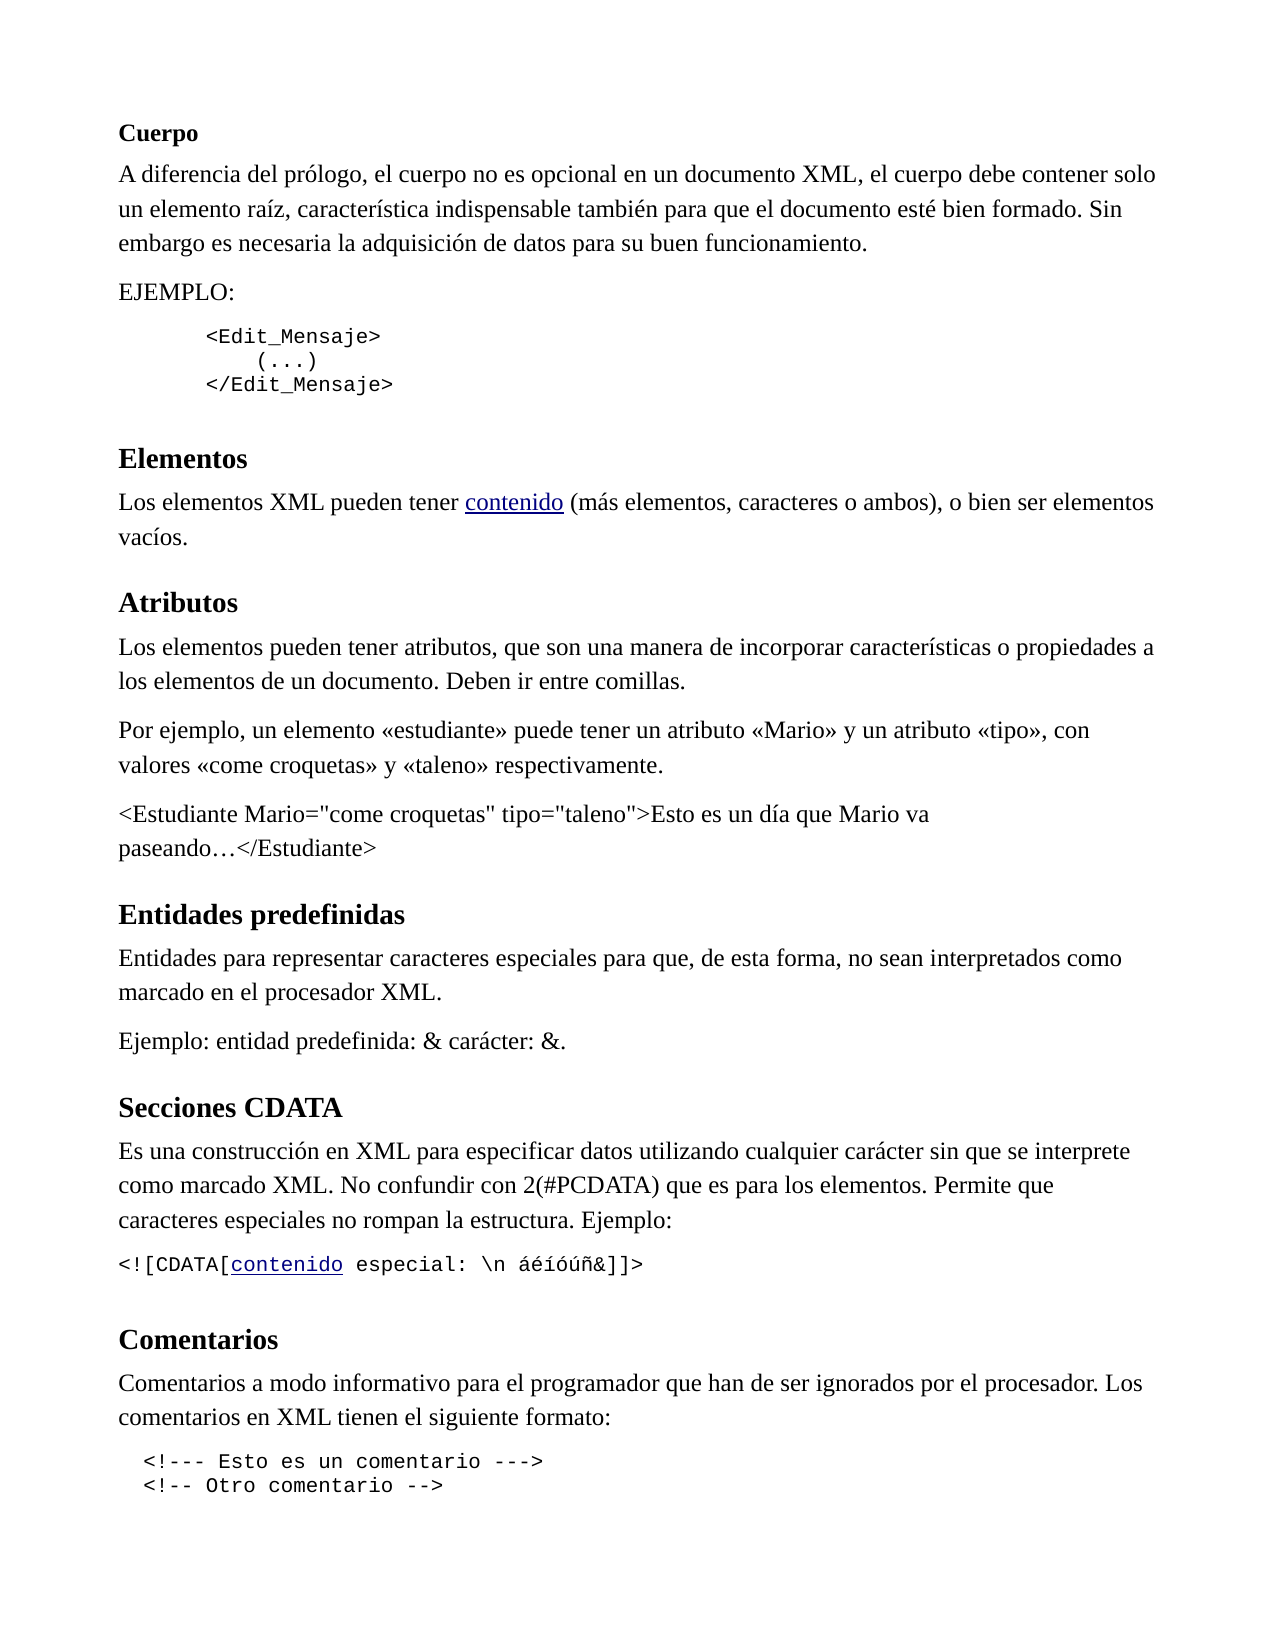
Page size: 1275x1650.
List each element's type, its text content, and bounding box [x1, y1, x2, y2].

text </Edit_Mensaje> [118, 374, 1157, 397]
text <![CDATA[contenido especial: \n áéíóúñ&]]> [118, 1254, 1157, 1278]
text <Estudiante Mario="come croquetas" tipo="taleno">Esto es un día que Mario va paseando…</Estudiante> [118, 799, 1157, 862]
text Es una construcción en XML para especificar datos utilizando cualquier carácter sin que se interprete como marcado XML. No confundir con 2(#PCDATA) que es para los elementos. Permite que caracteres especiales no rompan la estructura. Ejemplo: [118, 1136, 1157, 1234]
text <!--- Esto es un comentario ---> [118, 1451, 1157, 1475]
subtitle Cuerpo [118, 118, 1157, 147]
text Comentarios a modo informativo para el programador que han de ser ignorados por el procesador. Los comentarios en XML tienen el siguiente formato: [118, 1368, 1157, 1431]
text A diferencia del prólogo, el cuerpo no es opcional en un documento XML, el cuerpo debe contener solo un elemento raíz, característica indispensable también para que el documento esté bien formado. Sin embargo es necesaria la adquisición de datos para su buen funcionamiento. [118, 159, 1157, 257]
text Por ejemplo, un elemento «estudiante» puede tener un atributo «Mario» y un atributo «tipo», con valores «come croquetas» y «taleno» respectivamente. [118, 715, 1157, 778]
text EJEMPLO: [118, 277, 1157, 306]
text <Edit_Mensaje> [118, 326, 1157, 350]
subtitle Elementos [118, 441, 1157, 475]
text (...) [118, 350, 1157, 374]
text <!-- Otro comentario --> [118, 1475, 1157, 1499]
subtitle Atributos [118, 586, 1157, 619]
subtitle Comentarios [118, 1322, 1157, 1355]
text Los elementos pueden tener atributos, que son una manera de incorporar características o propiedades a los elementos de un documento. Deben ir entre comillas. [118, 632, 1157, 695]
text Entidades para representar caracteres especiales para que, de esta forma, no sean interpretados como marcado en el procesador XML. [118, 943, 1157, 1006]
subtitle Entidades predefinidas [118, 897, 1157, 930]
text Los elementos XML pueden tener contenido (más elementos, caracteres o ambos), o bien ser elementos vacíos. [118, 487, 1157, 551]
text Ejemplo: entidad predefinida: & carácter: &. [118, 1026, 1157, 1055]
subtitle Secciones CDATA [118, 1090, 1157, 1124]
